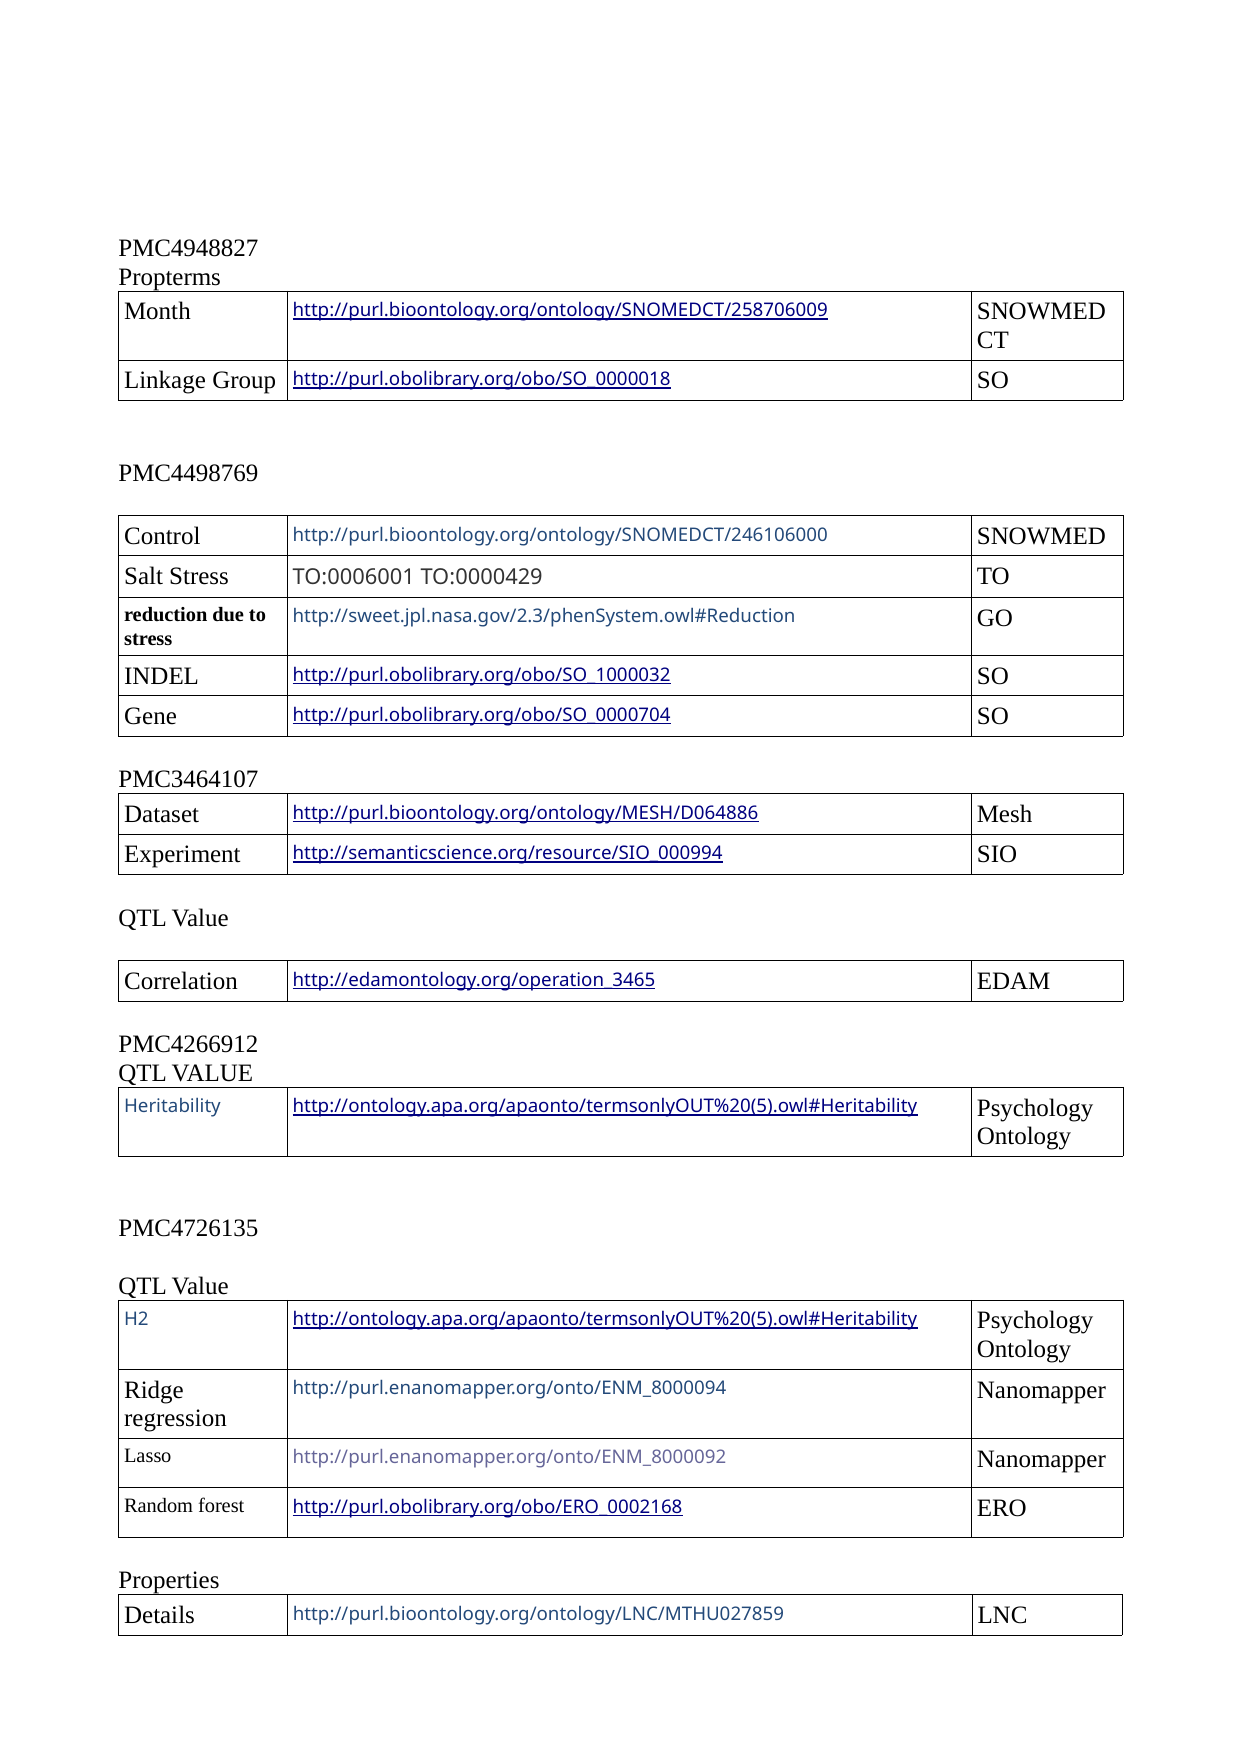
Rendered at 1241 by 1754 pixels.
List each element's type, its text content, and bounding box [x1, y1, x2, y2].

text Properties [118, 1566, 1122, 1594]
table_header http://edamontology.org/operation_3465 [288, 961, 971, 1001]
text PMC4726135 [118, 1213, 1122, 1242]
table_cell http://purl.obolibrary.org/obo/SO_1000032 [288, 656, 971, 695]
table_cell http://purl.enanomapper.org/onto/ENM_8000092 [288, 1439, 971, 1487]
table_header http://purl.bioontology.org/ontology/MESH/D064886 [288, 794, 971, 833]
table_cell Salt Stress [119, 556, 287, 597]
text QTL VALUE [118, 1058, 1122, 1087]
table_header Dataset [119, 794, 287, 833]
table_cell ERO [972, 1488, 1123, 1537]
text QTL Value [118, 903, 1122, 931]
table_header EDAM [972, 961, 1123, 1001]
table_cell Gene [119, 696, 287, 736]
table_header LNC [973, 1595, 1122, 1634]
table_cell reduction due to stress [119, 598, 287, 655]
text PMC3464107 [118, 764, 1122, 793]
table_cell Experiment [119, 835, 287, 874]
table_cell http://semanticscience.org/resource/SIO_000994 [288, 835, 971, 874]
table_cell TO [972, 556, 1123, 597]
table_header http://ontology.apa.org/apaonto/termsonlyOUT%20(5).owl#Heritability [288, 1088, 971, 1156]
table_cell http://purl.obolibrary.org/obo/ERO_0002168 [288, 1488, 971, 1537]
table_header Month [119, 292, 287, 360]
text PMC4498769 [118, 458, 1122, 486]
table_header Mesh [972, 794, 1123, 833]
text PMC4266912 [118, 1029, 1122, 1058]
text Propterms [118, 262, 1122, 291]
table_header Psychology Ontology [972, 1301, 1123, 1369]
table_cell Lasso [119, 1439, 287, 1487]
text PMC4948827 [118, 233, 1122, 262]
table_header http://purl.bioontology.org/ontology/LNC/MTHU027859 [288, 1595, 972, 1634]
table_cell http://purl.enanomapper.org/onto/ENM_8000094 [288, 1370, 971, 1438]
table_cell SO [972, 361, 1123, 400]
table_cell Random forest [119, 1488, 287, 1537]
table_cell Ridge regression [119, 1370, 287, 1438]
table_header Heritability [119, 1088, 287, 1156]
table_cell Linkage Group [119, 361, 287, 400]
table_header http://purl.bioontology.org/ontology/SNOMEDCT/258706009 [288, 292, 971, 360]
table_cell SO [972, 656, 1123, 695]
table_cell GO [972, 598, 1123, 655]
table_header Details [119, 1595, 287, 1634]
table_header H2 [119, 1301, 287, 1369]
table_cell SIO [972, 835, 1123, 874]
table_cell http://purl.obolibrary.org/obo/SO_0000018 [288, 361, 971, 400]
table_cell Nanomapper [972, 1439, 1123, 1487]
table_cell TO:0006001 TO:0000429 [288, 556, 971, 597]
table_cell http://purl.obolibrary.org/obo/SO_0000704 [288, 696, 971, 736]
table_cell Nanomapper [972, 1370, 1123, 1438]
table_cell INDEL [119, 656, 287, 695]
table_cell SO [972, 696, 1123, 736]
table_header http://ontology.apa.org/apaonto/termsonlyOUT%20(5).owl#Heritability [288, 1301, 971, 1369]
table_header http://purl.bioontology.org/ontology/SNOMEDCT/246106000 [288, 516, 971, 555]
table_cell http://sweet.jpl.nasa.gov/2.3/phenSystem.owl#Reduction [288, 598, 971, 655]
text QTL Value [118, 1271, 1122, 1300]
table_header SNOWMED [972, 516, 1123, 555]
table_header Control [119, 516, 287, 555]
table_header Psychology Ontology [972, 1088, 1123, 1156]
table_header Correlation [119, 961, 287, 1001]
table_header SNOWMEDCT [972, 292, 1123, 360]
